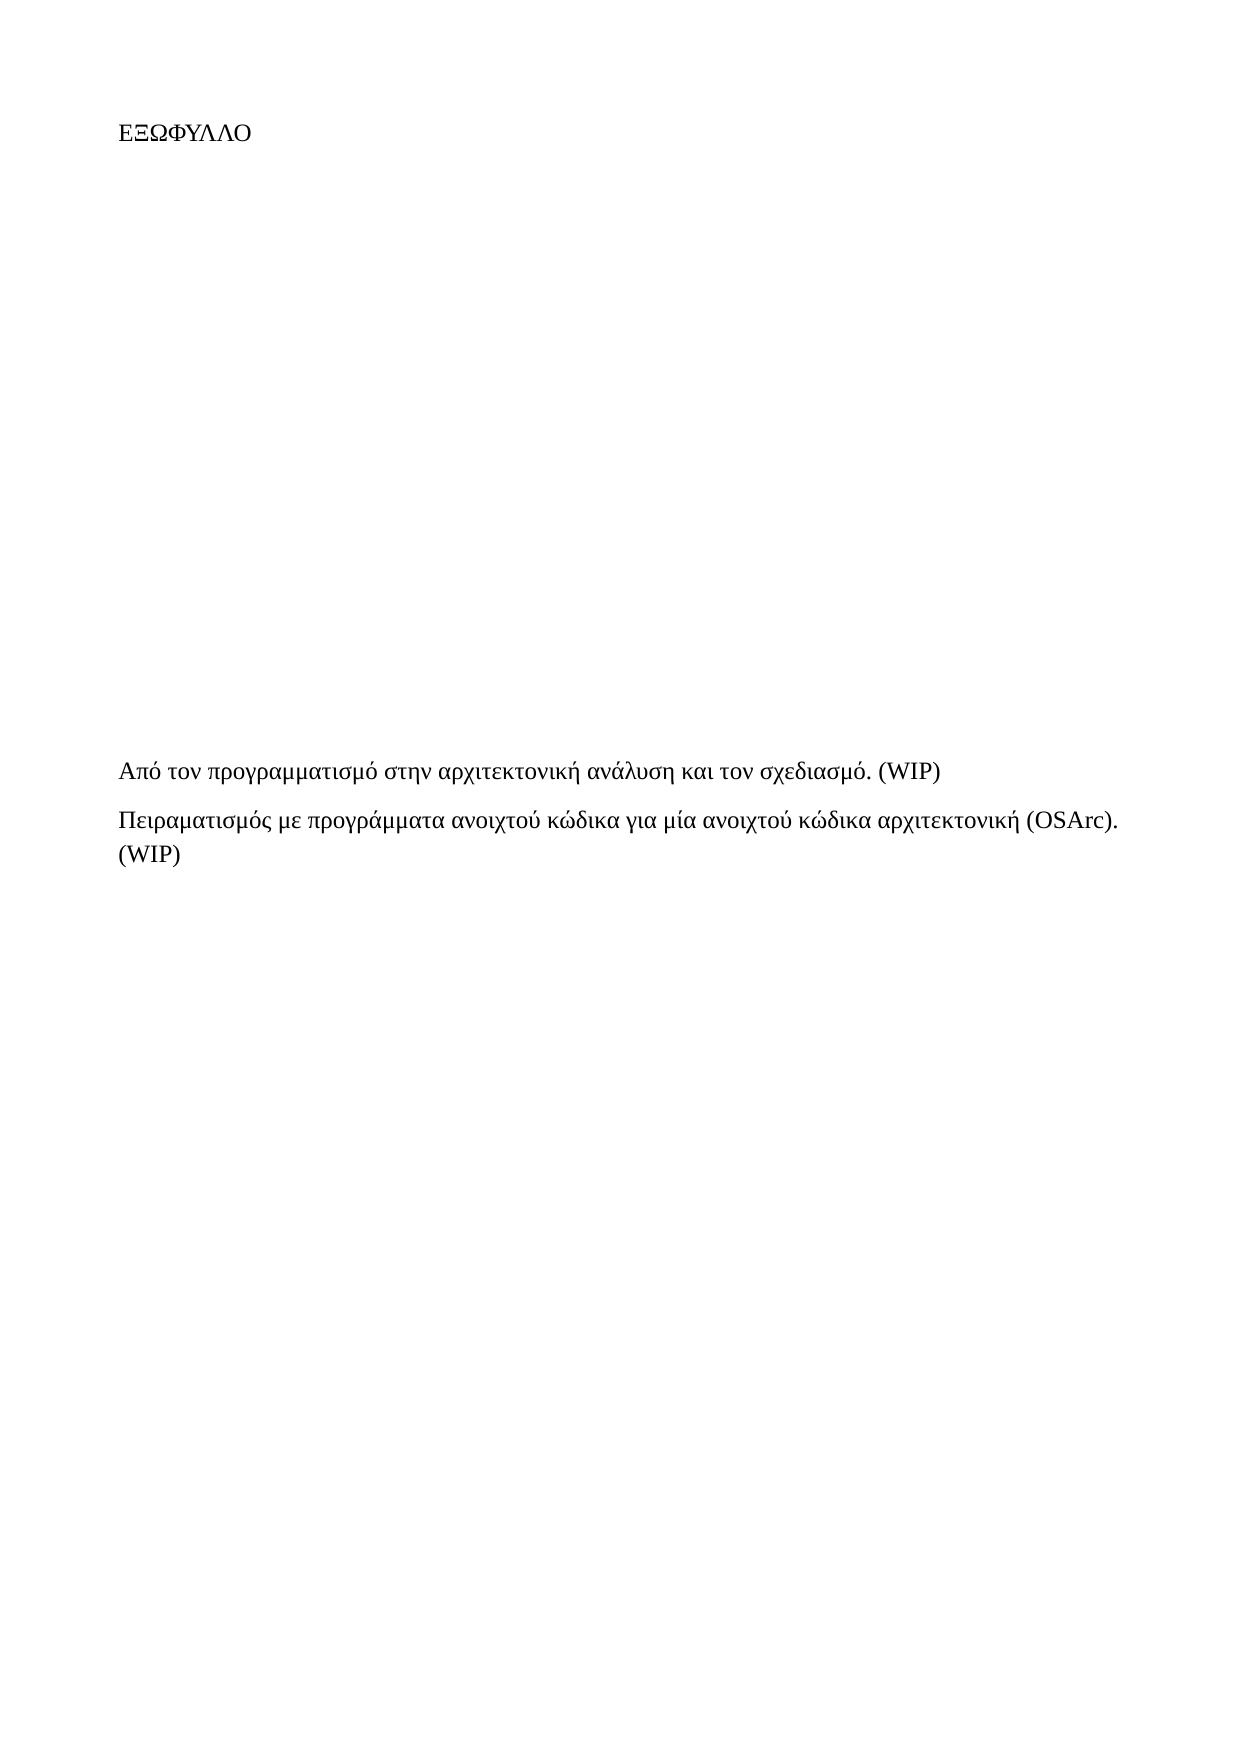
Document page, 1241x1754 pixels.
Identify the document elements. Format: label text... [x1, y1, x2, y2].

text Από τον προγραμματισμό στην αρχιτεκτονική ανάλυση και τον σχεδιασμό. (WIP) [118, 756, 1122, 785]
text Πειραματισμός με προγράμματα ανοιχτού κώδικα για μία ανοιχτού κώδικα αρχιτεκτονική (OSArc). (WIP) [118, 805, 1122, 868]
text ΕΞΩΦΥΛΛΟ [118, 118, 1122, 147]
